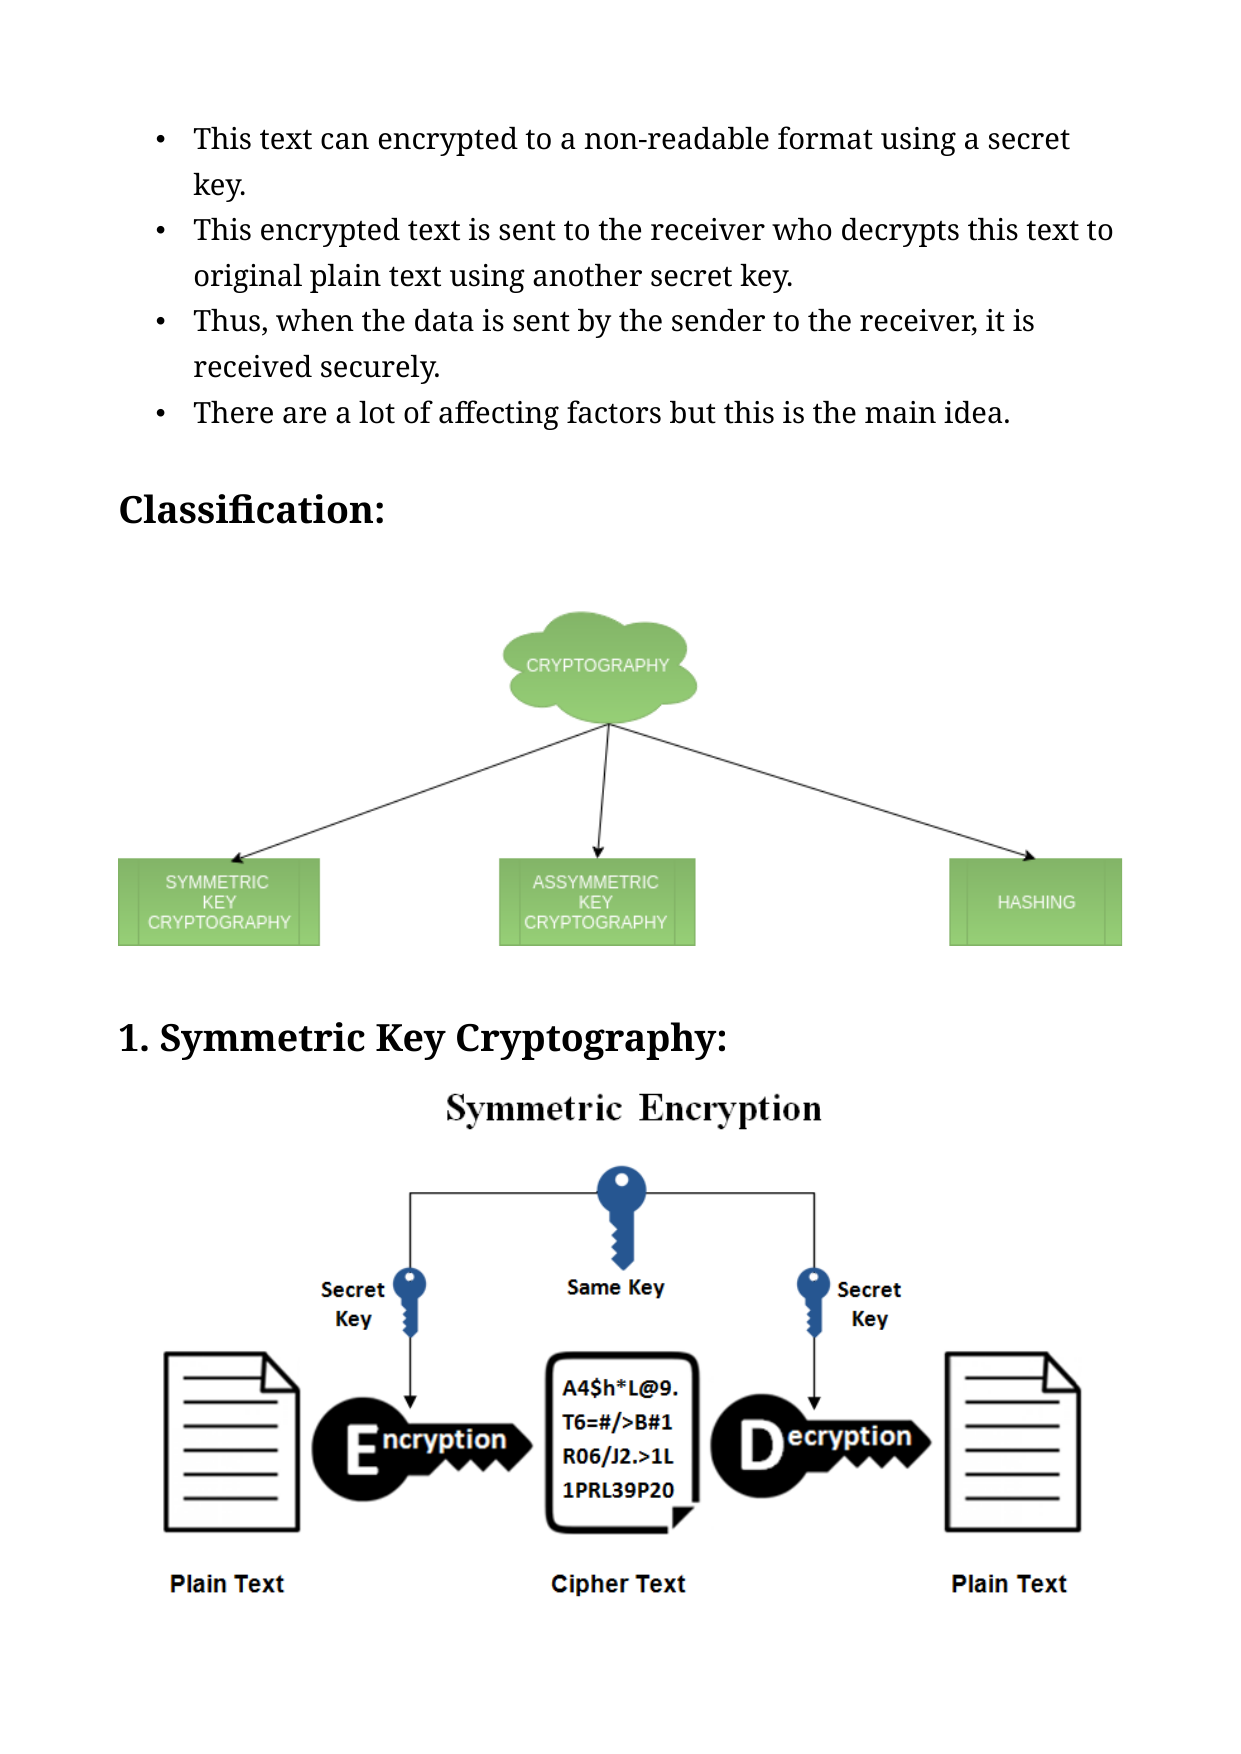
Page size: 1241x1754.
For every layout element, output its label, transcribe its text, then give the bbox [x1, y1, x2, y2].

text 1. Symmetric Key Cryptography: [118, 1012, 1122, 1063]
text Classification: [118, 483, 1122, 534]
list This encrypted text is sent to the receiver who decrypts this text to original plain text using another secret key. [156, 209, 1122, 295]
list This text can encrypted to a non-readable format using a secret key. [156, 118, 1122, 203]
picture [118, 600, 1123, 946]
list There are a lot of affecting factors but this is the main idea. [156, 392, 1122, 432]
list Thus, when the data is sent by the sender to the receiver, it is received securely. [156, 301, 1122, 386]
picture [118, 1070, 1123, 1619]
